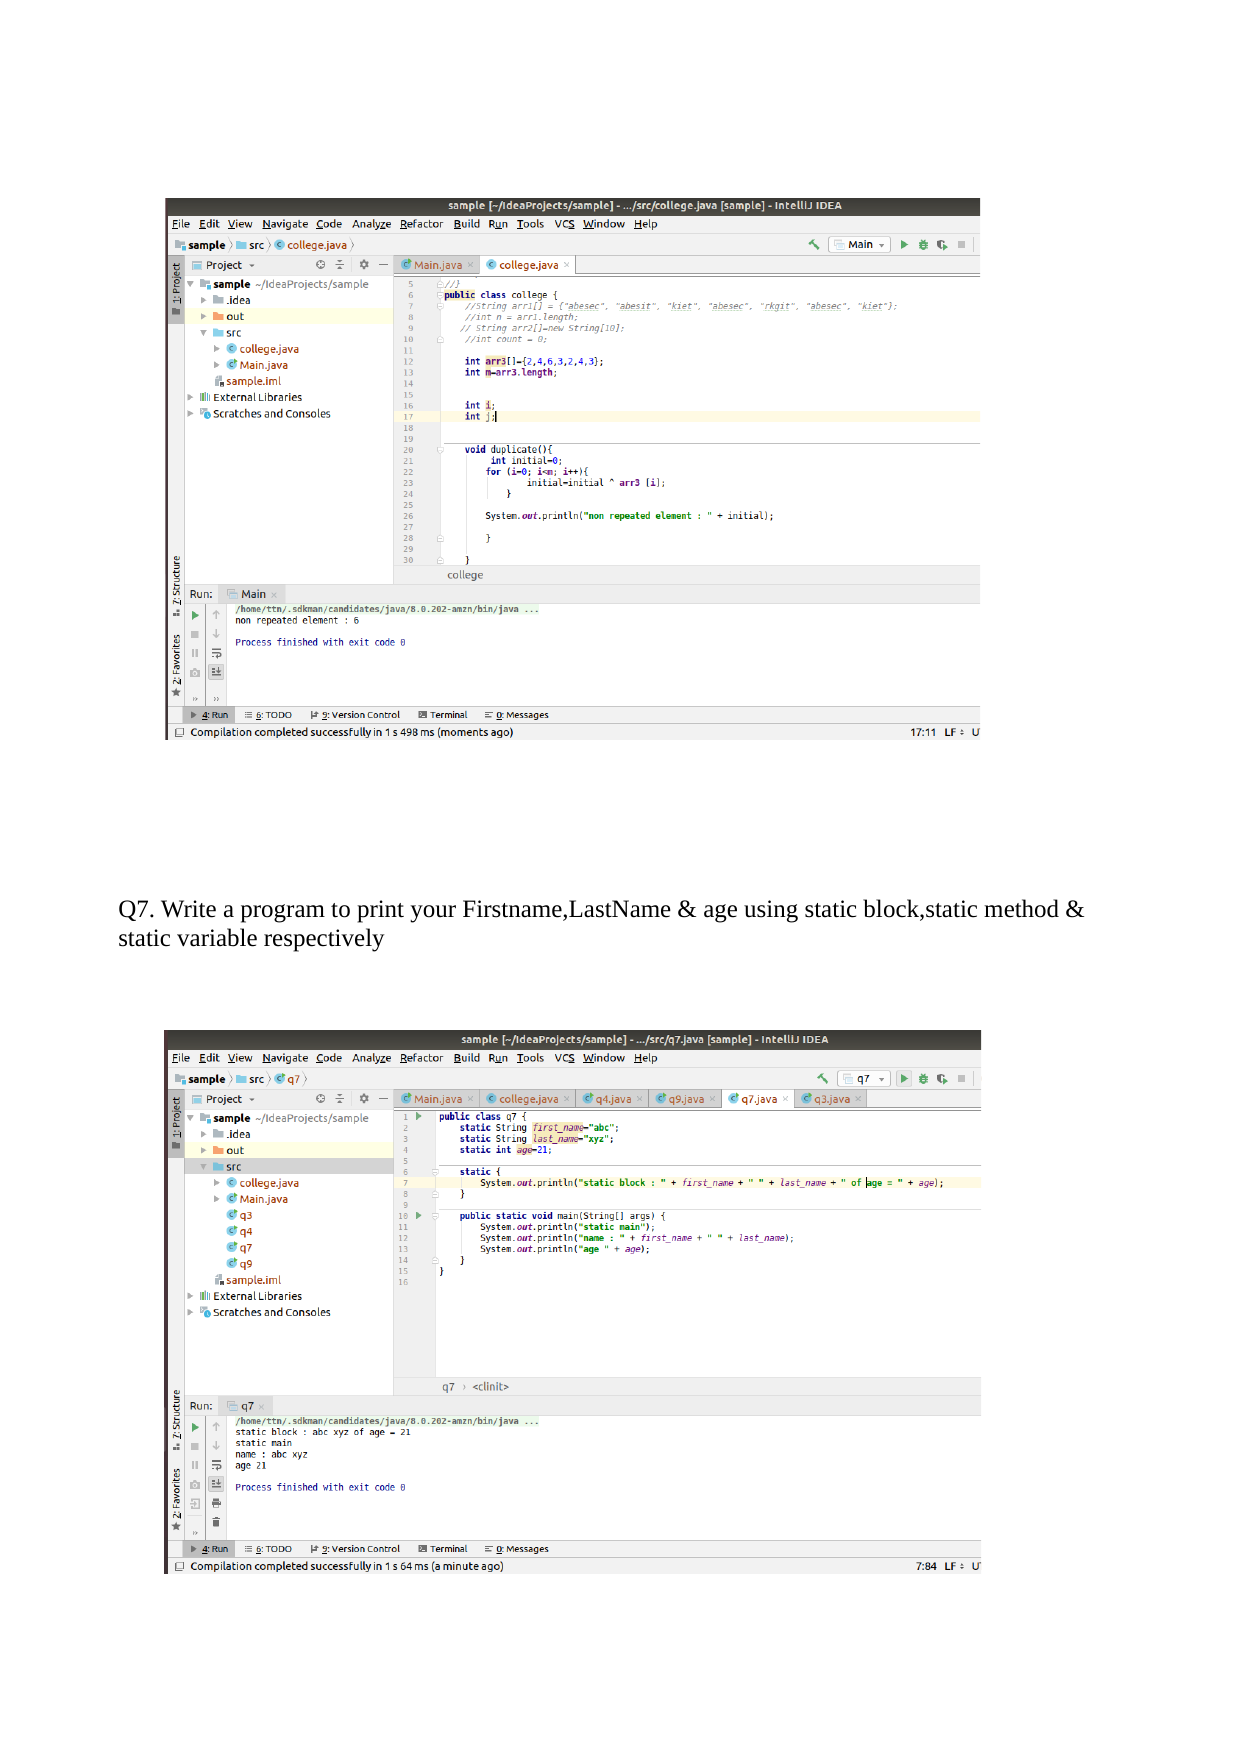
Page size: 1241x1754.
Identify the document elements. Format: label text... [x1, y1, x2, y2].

text Q7. Write a program to print your Firstname,LastName & age using static block,static method & static variable respectively [118, 866, 1122, 952]
picture [165, 198, 980, 740]
picture [164, 1030, 982, 1574]
